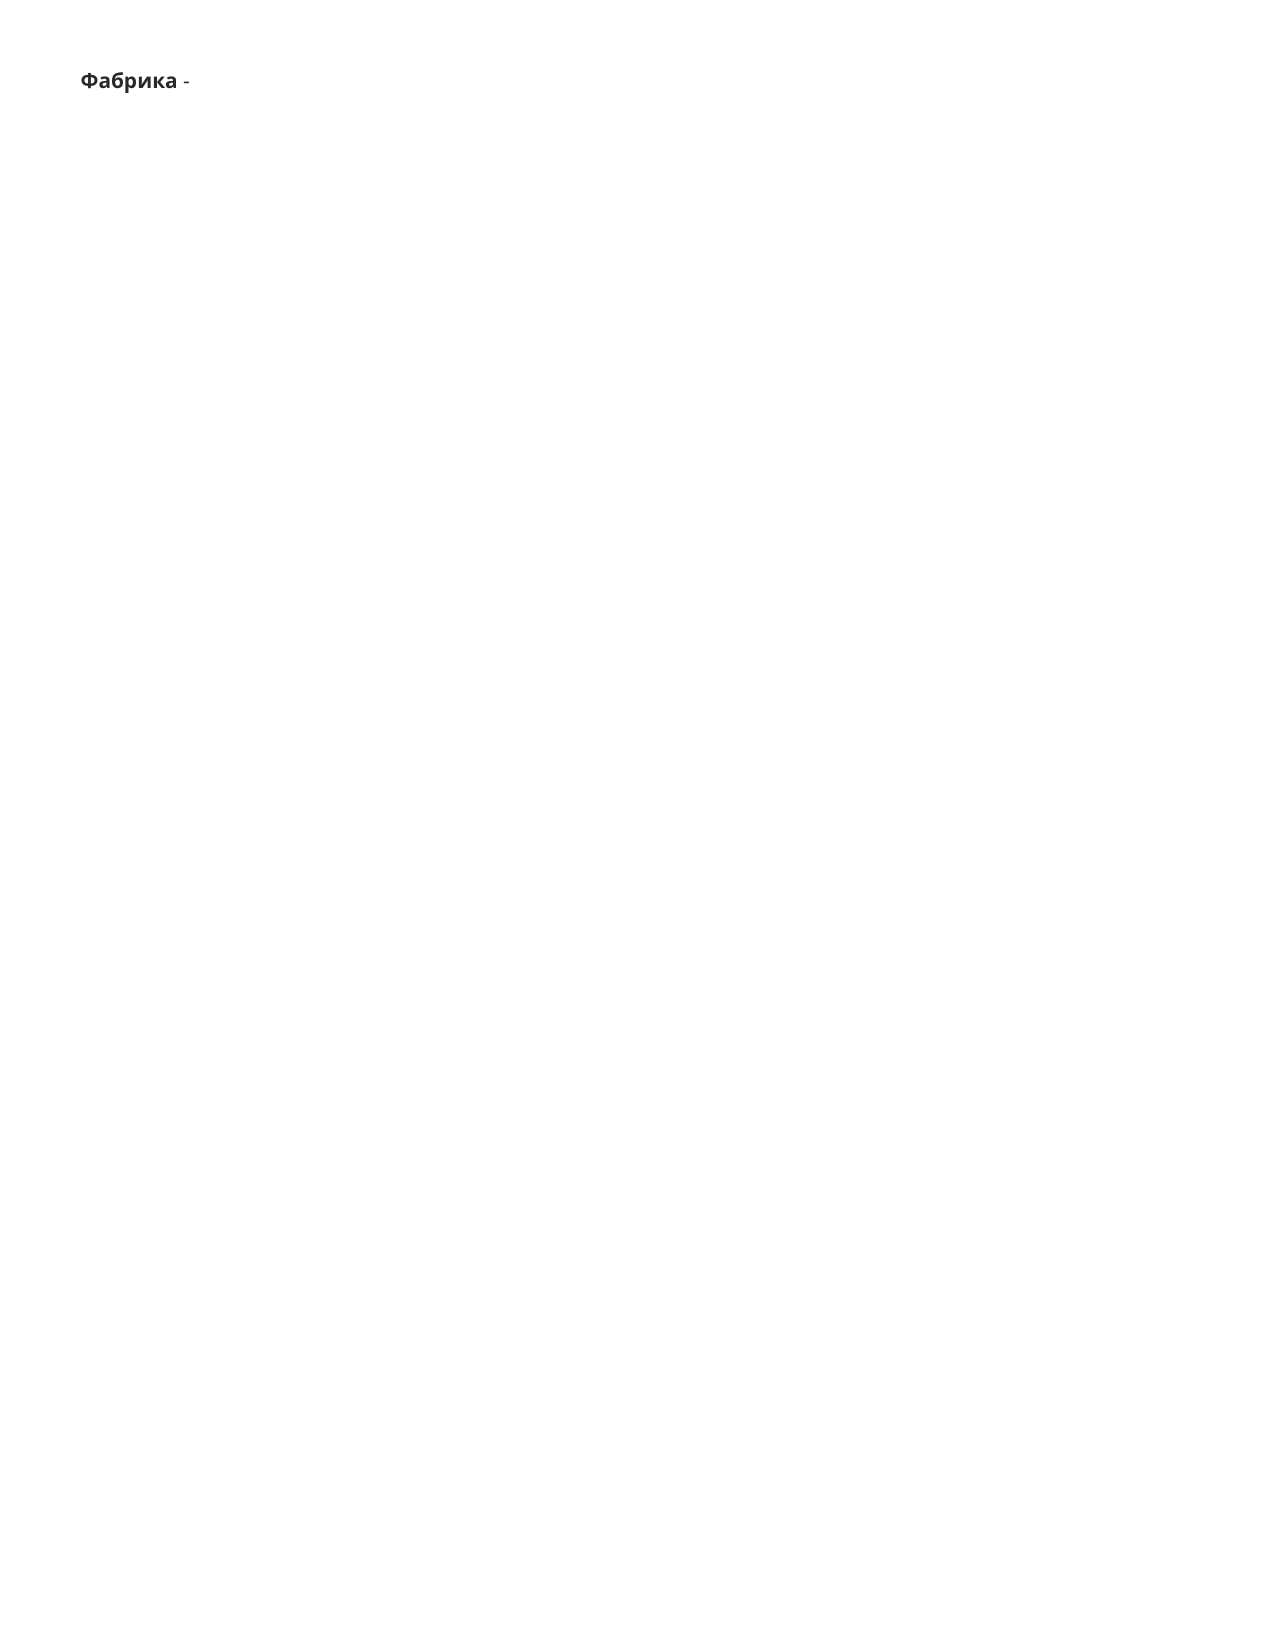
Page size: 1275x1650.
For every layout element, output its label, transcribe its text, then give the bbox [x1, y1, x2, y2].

text Фабрика - [80, 66, 1205, 94]
